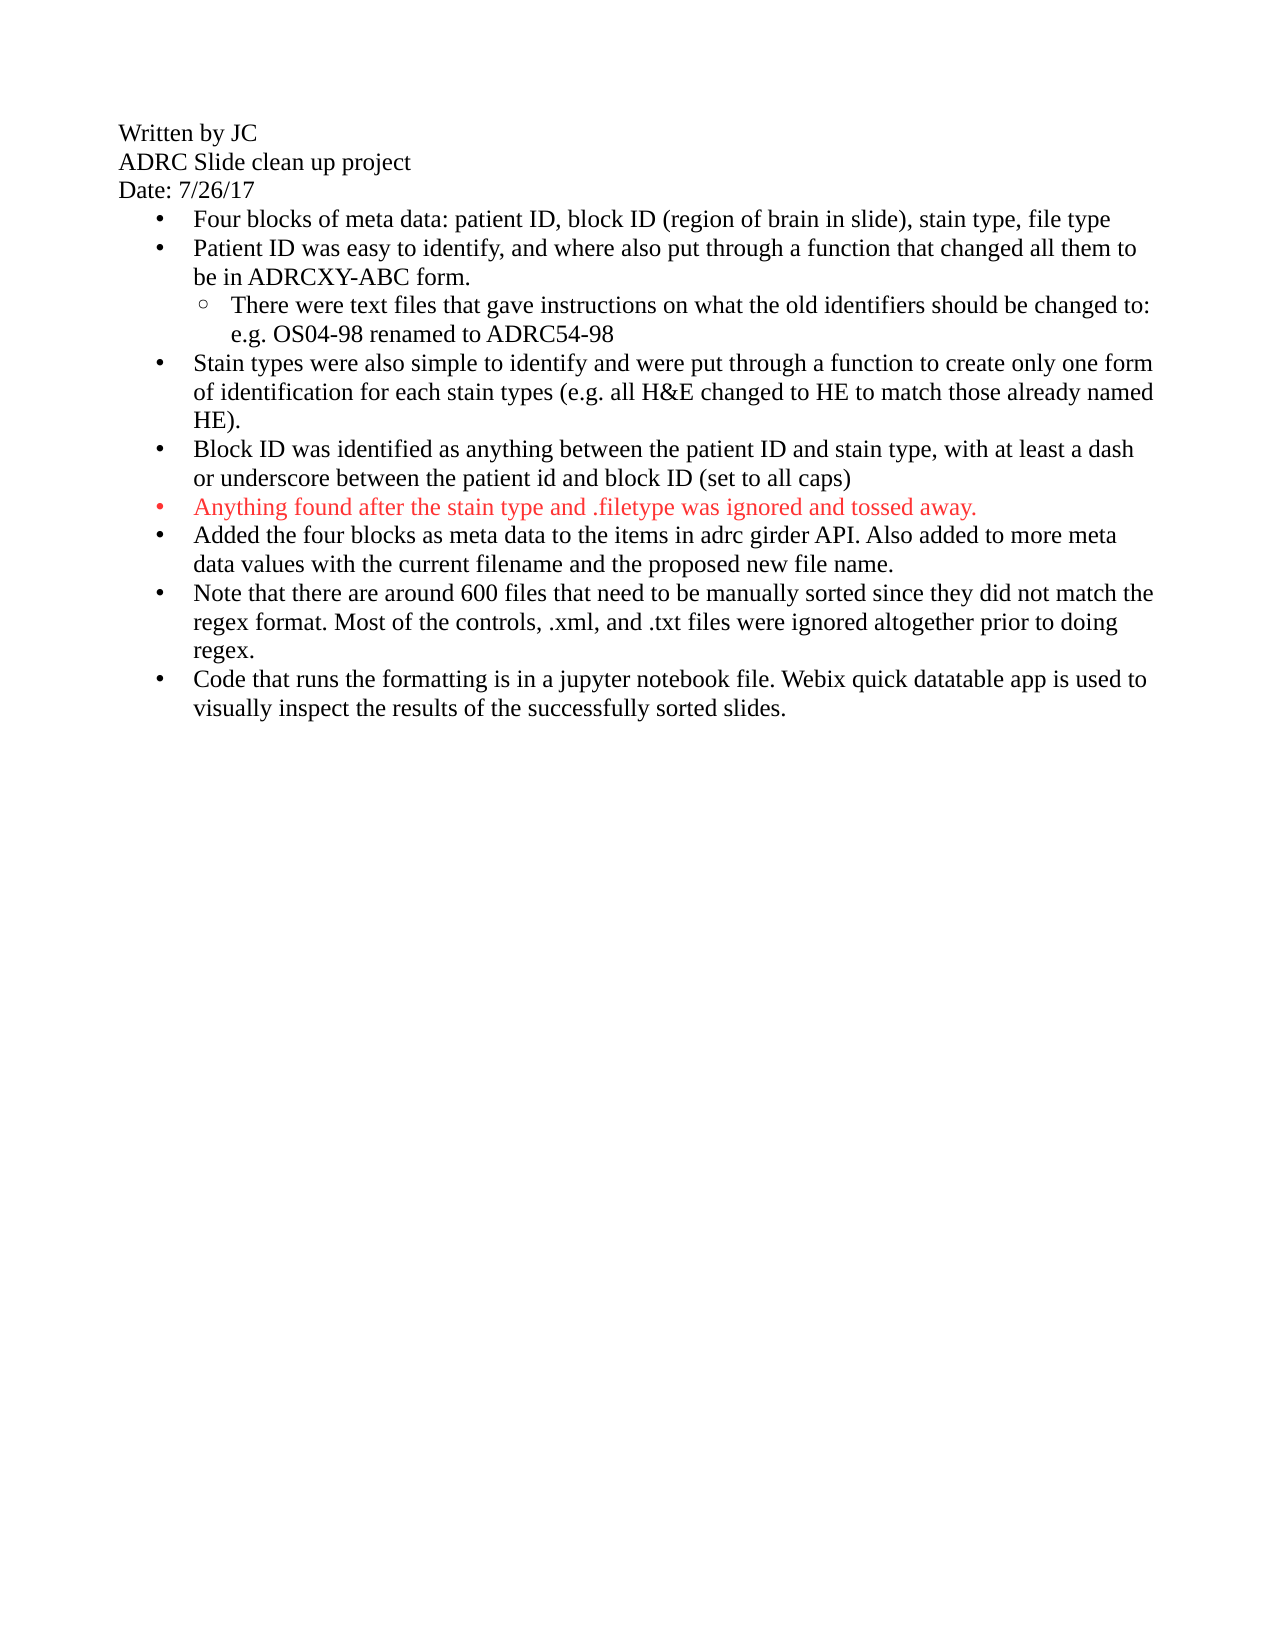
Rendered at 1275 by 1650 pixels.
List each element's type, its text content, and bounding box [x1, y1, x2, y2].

list Patient ID was easy to identify, and where also put through a function that changed all them to be in ADRCXY-ABC form. [156, 233, 1157, 291]
list Block ID was identified as anything between the patient ID and stain type, with at least a dash or underscore between the patient id and block ID (set to all caps) [156, 434, 1157, 492]
text Date: 7/26/17 [118, 176, 1157, 204]
list Code that runs the formatting is in a jupyter notebook file. Webix quick datatable app is used to visually inspect the results of the successfully sorted slides. [156, 664, 1157, 722]
list Added the four blocks as meta data to the items in adrc girder API. Also added to more meta data values with the current filename and the proposed new file name. [156, 521, 1157, 578]
text ADRC Slide clean up project [118, 147, 1157, 176]
list Four blocks of meta data: patient ID, block ID (region of brain in slide), stain type, file type [156, 204, 1157, 233]
list Stain types were also simple to identify and were put through a function to create only one form of identification for each stain types (e.g. all H&E changed to HE to match those already named HE). [156, 348, 1157, 434]
list There were text files that gave instructions on what the old identifiers should be changed to: e.g. OS04-98 renamed to ADRC54-98 [193, 291, 1157, 348]
list Anything found after the stain type and .filetype was ignored and tossed away. [156, 492, 1157, 521]
list Note that there are around 600 files that need to be manually sorted since they did not match the regex format. Most of the controls, .xml, and .txt files were ignored altogether prior to doing regex. [156, 578, 1157, 664]
text Written by JC [118, 118, 1157, 147]
